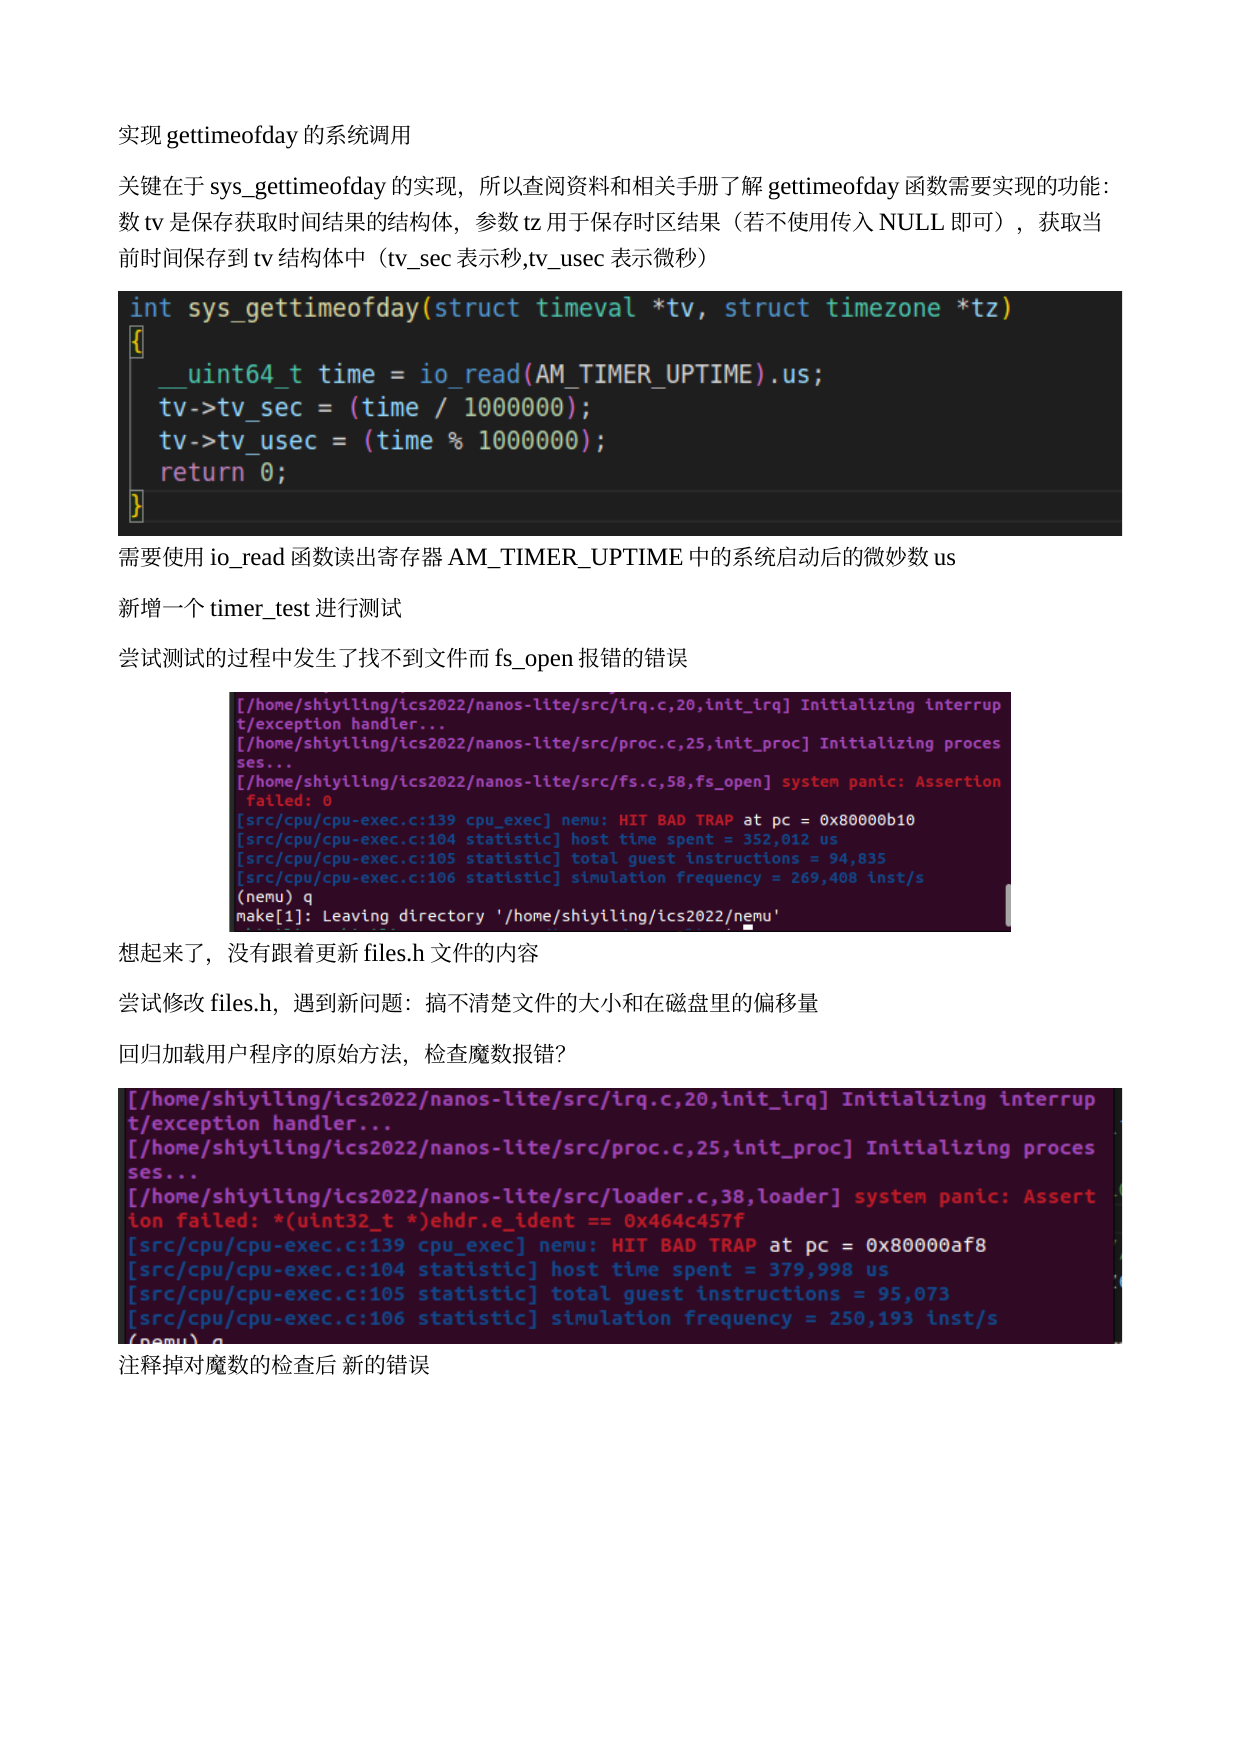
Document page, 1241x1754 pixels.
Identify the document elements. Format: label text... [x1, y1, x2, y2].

text 尝试测试的过程中发生了找不到文件而fs_open报错的错误 [118, 641, 1122, 673]
text 注释掉对魔数的检查后 新的错误 [118, 1344, 1122, 1379]
text 新增一个timer_test进行测试 [118, 591, 1122, 622]
picture [118, 291, 1123, 536]
text 回归加载用户程序的原始方法，检查魔数报错？ [118, 1037, 1122, 1069]
text 实现gettimeofday的系统调用 [118, 118, 1122, 149]
text 尝试修改files.h，遇到新问题：搞不清楚文件的大小和在磁盘里的偏移量 [118, 987, 1122, 1018]
text 关键在于sys_gettimeofday的实现，所以查阅资料和相关手册了解gettimeofday函数需要实现的功能：数tv是保存获取时间结果的结构体，参数tz用于保存时区结果（若不使用传入NULL即可），获取当前时间保存到tv结构体中（tv_sec表示秒,tv_usec表示微秒） [118, 169, 1122, 273]
picture [229, 692, 1011, 932]
picture [118, 1088, 1123, 1344]
text 需要使用io_read函数读出寄存器AM_TIMER_UPTIME中的系统启动后的微妙数us [118, 536, 1122, 571]
text 想起来了，没有跟着更新files.h文件的内容 [118, 692, 1122, 967]
